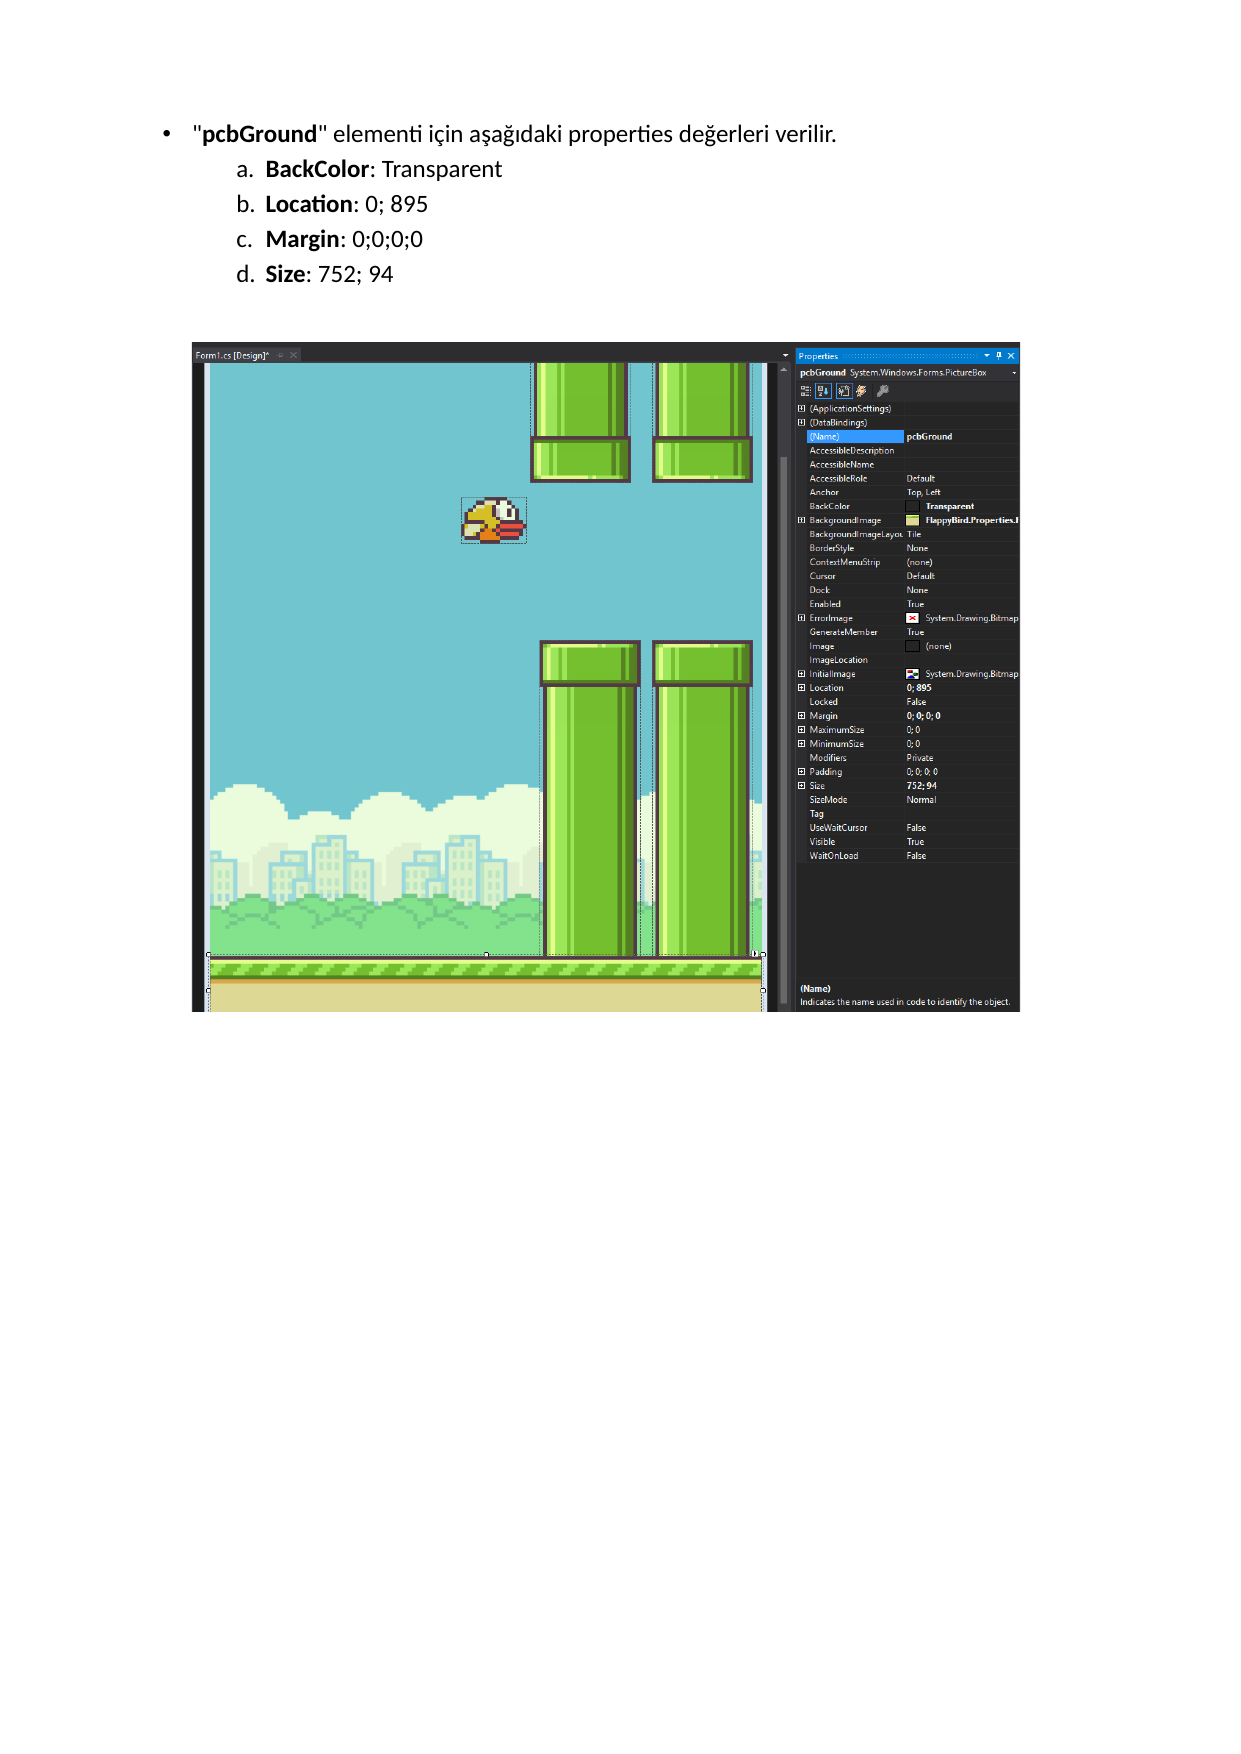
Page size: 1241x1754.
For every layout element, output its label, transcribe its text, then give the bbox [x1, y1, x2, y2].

list Size: 752; 94 [236, 258, 1122, 289]
list BackColor: Transparent [236, 153, 1122, 184]
list "pcbGround" elementi için aşağıdaki properties değerleri verilir. [162, 118, 1122, 149]
list Margin: 0;0;0;0 [236, 223, 1122, 254]
picture [191, 342, 1021, 1012]
list Location: 0; 895 [236, 188, 1122, 219]
